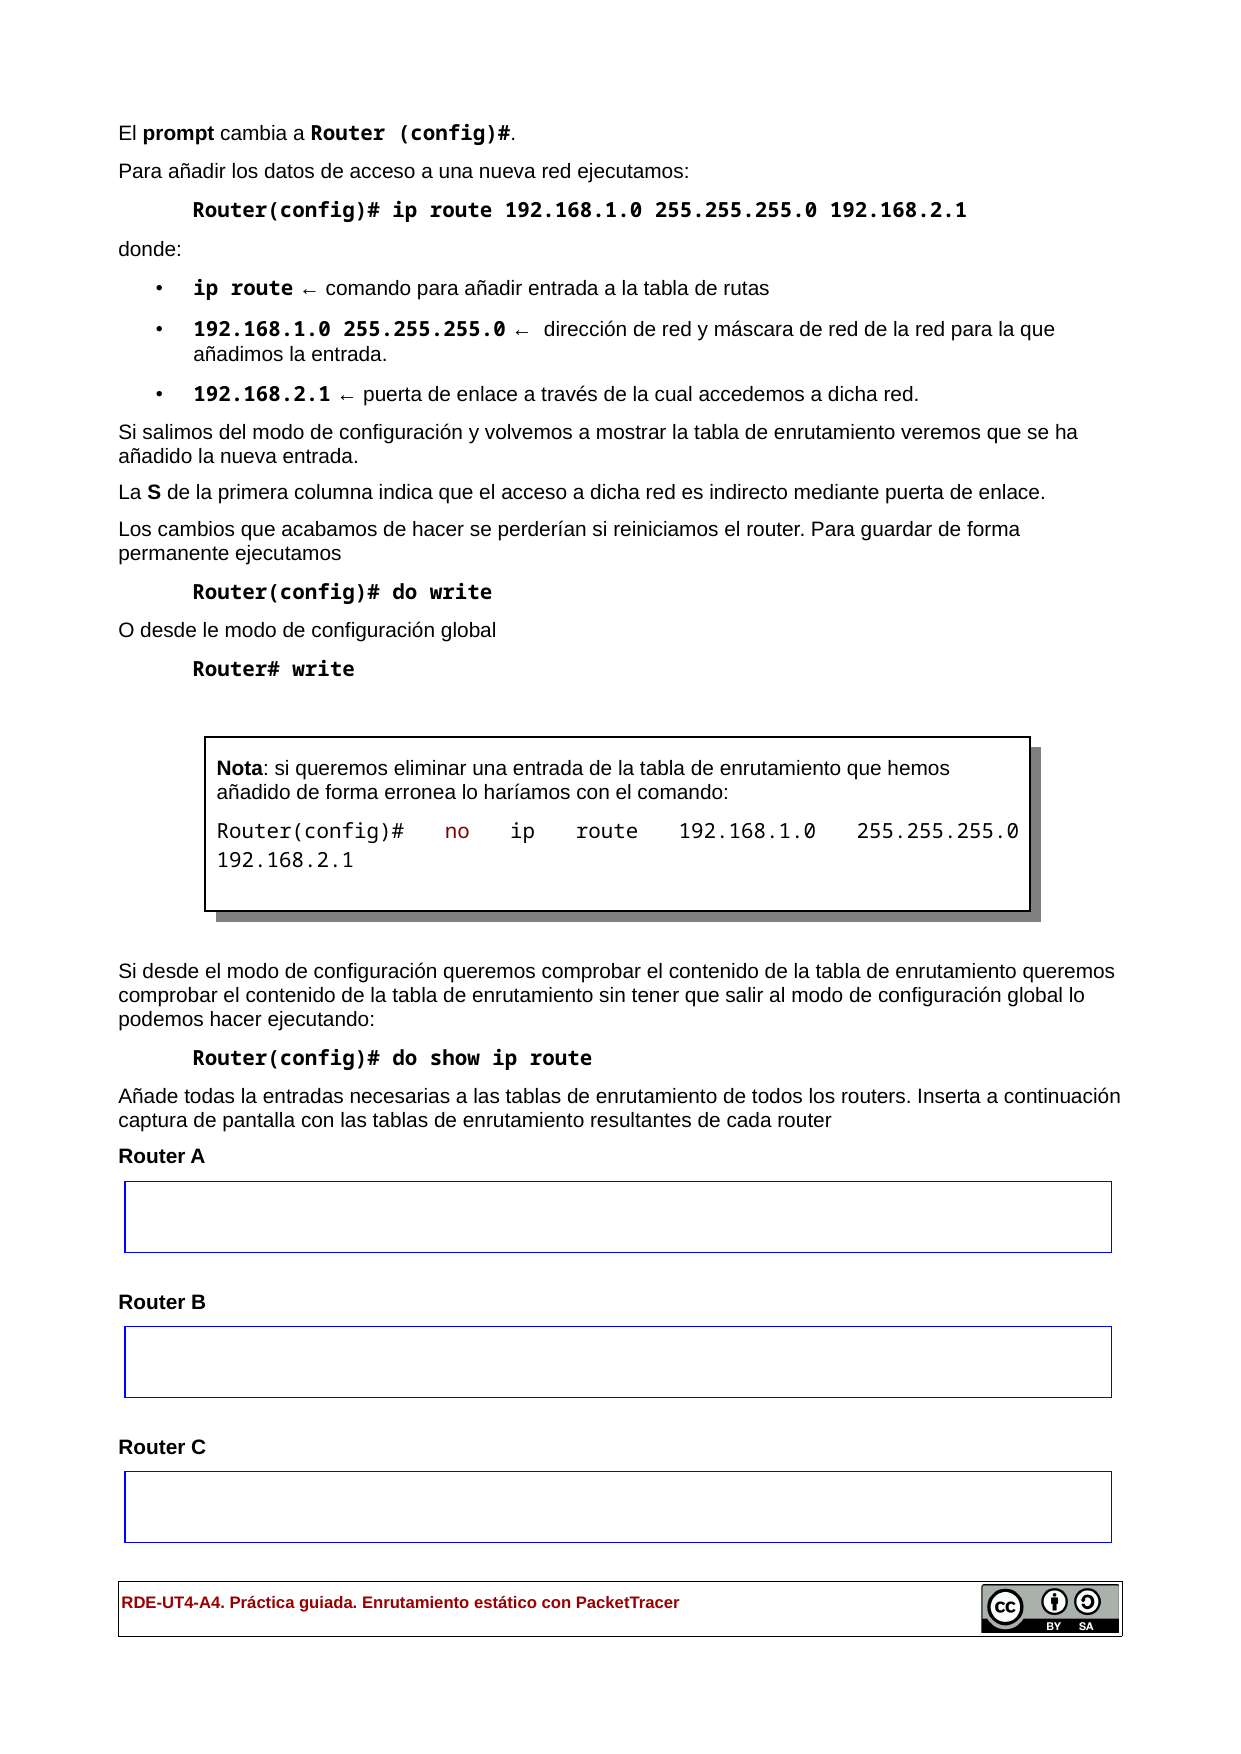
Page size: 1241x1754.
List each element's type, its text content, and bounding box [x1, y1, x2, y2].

text Los cambios que acabamos de hacer se perderían si reiniciamos el router. Para guardar de forma permanente ejecutamos [118, 517, 1122, 564]
text Añade todas la entradas necesarias a las tablas de enrutamiento de todos los routers. Inserta a continuación captura de pantalla con las tablas de enrutamiento resultantes de cada router [118, 1084, 1122, 1132]
text Router(config)# do write [118, 577, 1122, 605]
table_header [126, 1327, 1111, 1397]
text La S de la primera columna indica que el acceso a dicha red es indirecto mediante puerta de enlace. [118, 480, 1122, 504]
text Router(config)# do show ip route [192, 1043, 1122, 1071]
text Router A [118, 1144, 1122, 1168]
table_header [126, 1182, 1111, 1252]
table_header Nota: si queremos eliminar una entrada de la tabla de enrutamiento que hemos añadido de forma erronea lo haríamos con el comando: Router(config)# no ip route 192.168.1.0 255.255.255.0 192.168.2.1 [206, 738, 1029, 909]
picture [981, 1584, 1119, 1633]
list ip route ← comando para añadir entrada a la tabla de rutas [156, 273, 1122, 301]
text Router# write [118, 654, 1122, 683]
text Router B [118, 1289, 1122, 1313]
list 192.168.2.1 ← puerta de enlace a través de la cual accedemos a dicha red. [156, 379, 1122, 407]
table_header [126, 1472, 1111, 1542]
text Router(config)# ip route 192.168.1.0 255.255.255.0 192.168.2.1 [192, 196, 1122, 224]
text Para añadir los datos de acceso a una nueva red ejecutamos: [118, 159, 1122, 183]
text donde: [118, 236, 1122, 260]
text Si salimos del modo de configuración y volvemos a mostrar la tabla de enrutamiento veremos que se ha añadido la nueva entrada. [118, 420, 1122, 468]
list 192.168.1.0 255.255.255.0 ← dirección de red y máscara de red de la red para la que añadimos la entrada. [156, 314, 1122, 366]
text O desde le modo de configuración global [118, 618, 1122, 642]
text Si desde el modo de configuración queremos comprobar el contenido de la tabla de enrutamiento queremos comprobar el contenido de la tabla de enrutamiento sin tener que salir al modo de configuración global lo podemos hacer ejecutando: [118, 959, 1122, 1031]
text El prompt cambia a Router (config)#. [118, 118, 1122, 147]
text Router C [118, 1434, 1122, 1458]
